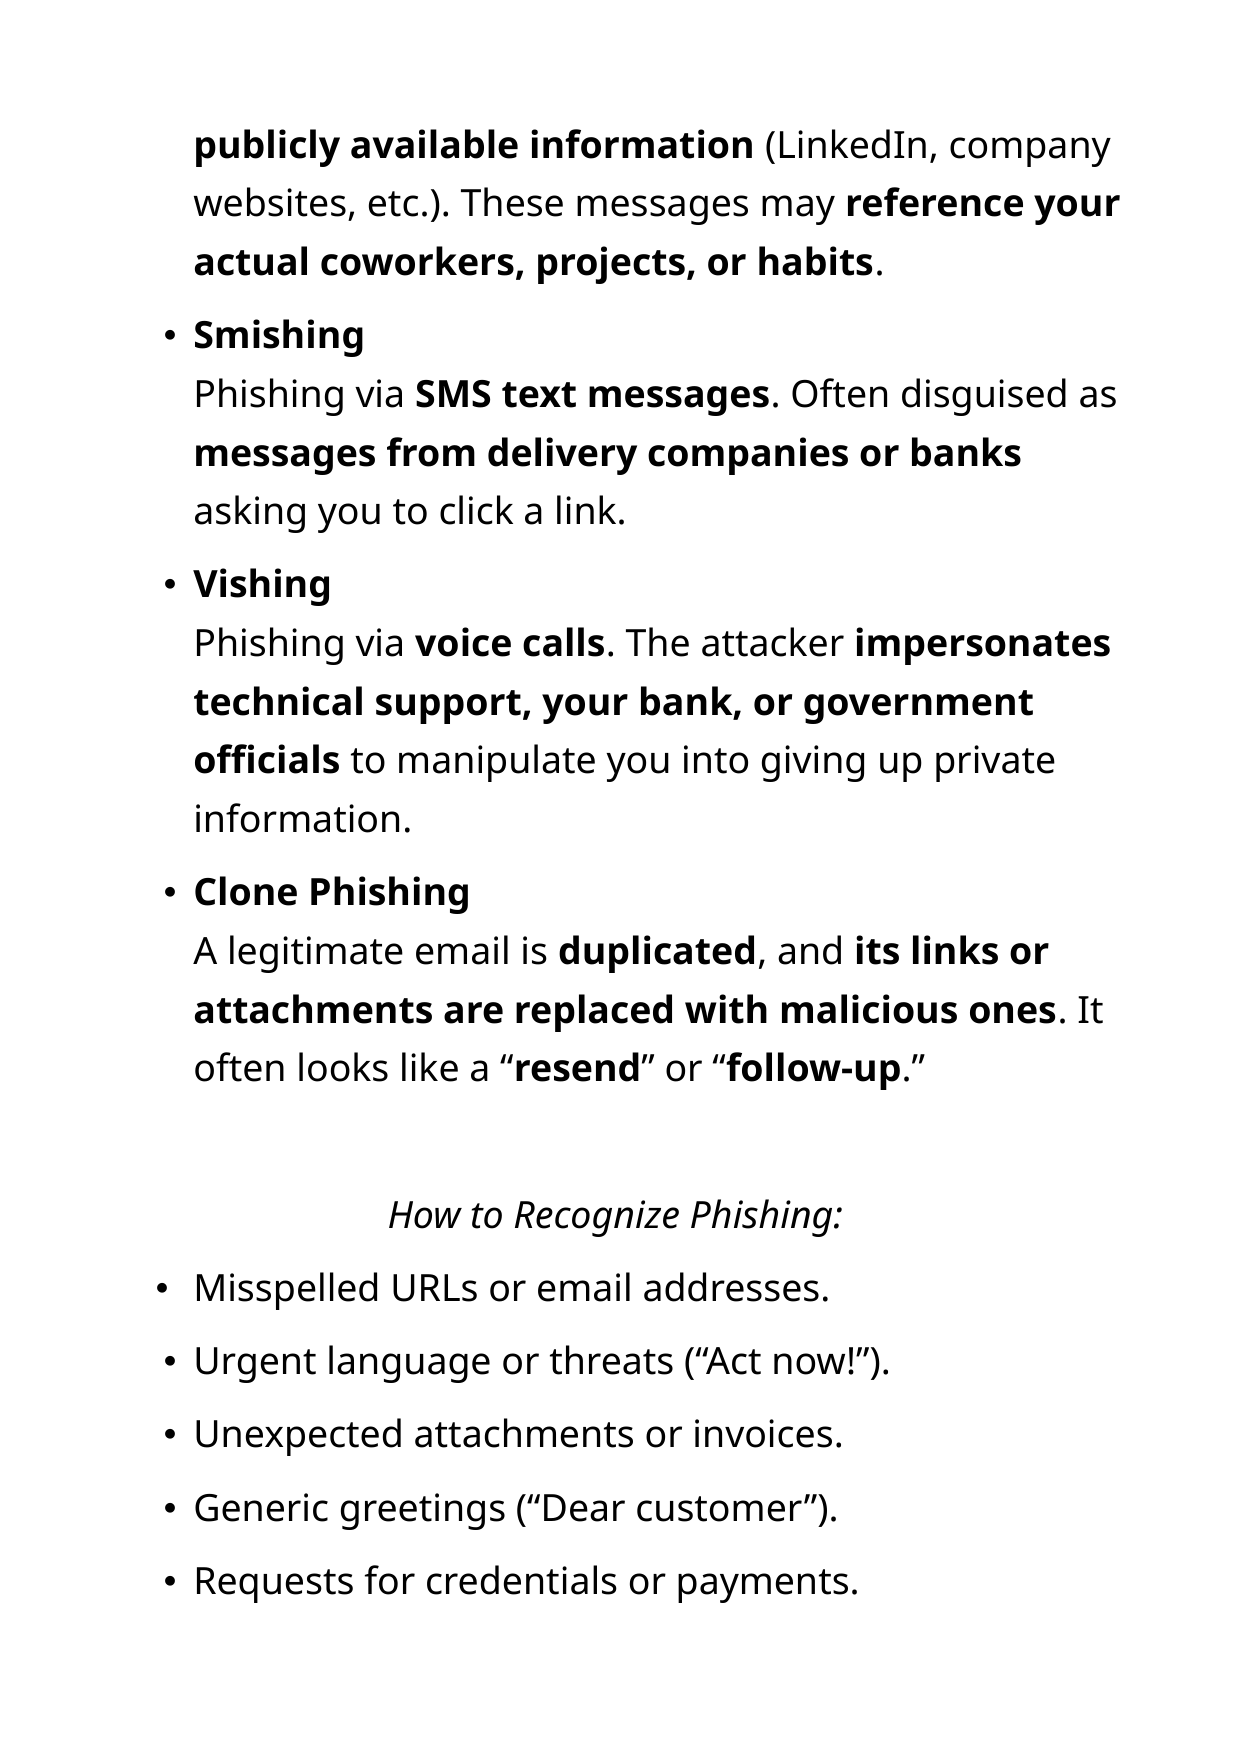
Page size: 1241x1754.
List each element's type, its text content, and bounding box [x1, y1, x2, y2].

list Misspelled URLs or email addresses. [156, 1261, 1122, 1312]
list Unexpected attachments or invoices. [164, 1408, 1122, 1459]
list Generic greetings (“Dear customer”). [164, 1481, 1122, 1532]
list Requests for credentials or payments. [164, 1554, 1122, 1605]
list Vishing Phishing via voice calls. The attacker impersonates technical support, your bank, or government officials to manipulate you into giving up private information. [164, 558, 1122, 843]
list publicly available information (LinkedIn, company websites, etc.). These messages may reference your actual coworkers, projects, or habits. [164, 118, 1122, 286]
list Smishing Phishing via SMS text messages. Often disguised as messages from delivery companies or banks asking you to click a link. [164, 309, 1122, 536]
text How to Recognize Phishing: [118, 1188, 1122, 1239]
list Clone Phishing A legitimate email is duplicated, and its links or attachments are replaced with malicious ones. It often looks like a “resend” or “follow-up.” [164, 866, 1122, 1093]
list Urgent language or threats (“Act now!”). [164, 1334, 1122, 1386]
